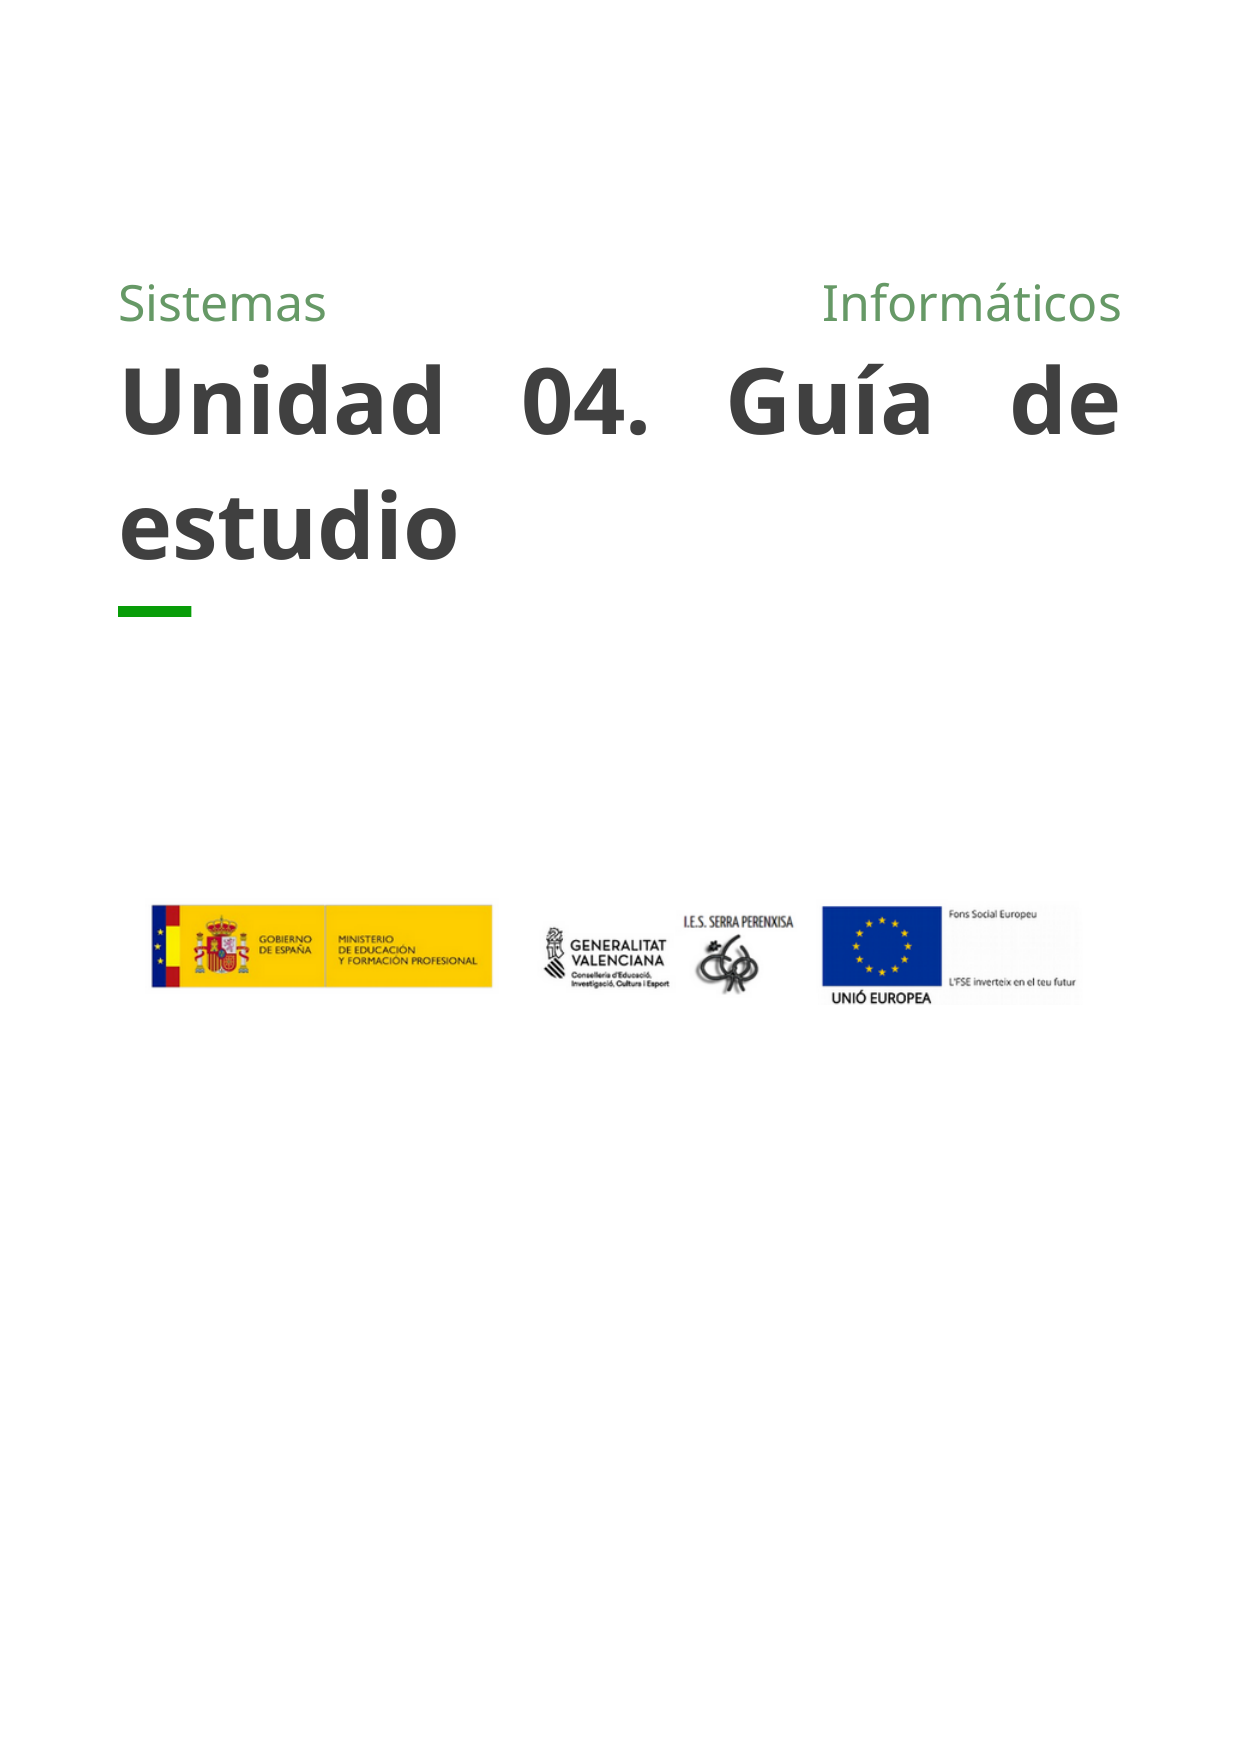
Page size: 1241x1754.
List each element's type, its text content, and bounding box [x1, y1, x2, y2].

title Sistemas Informáticos Unidad 04. Guía de estudio [118, 268, 1122, 586]
picture [118, 885, 1123, 1005]
picture [118, 606, 192, 617]
